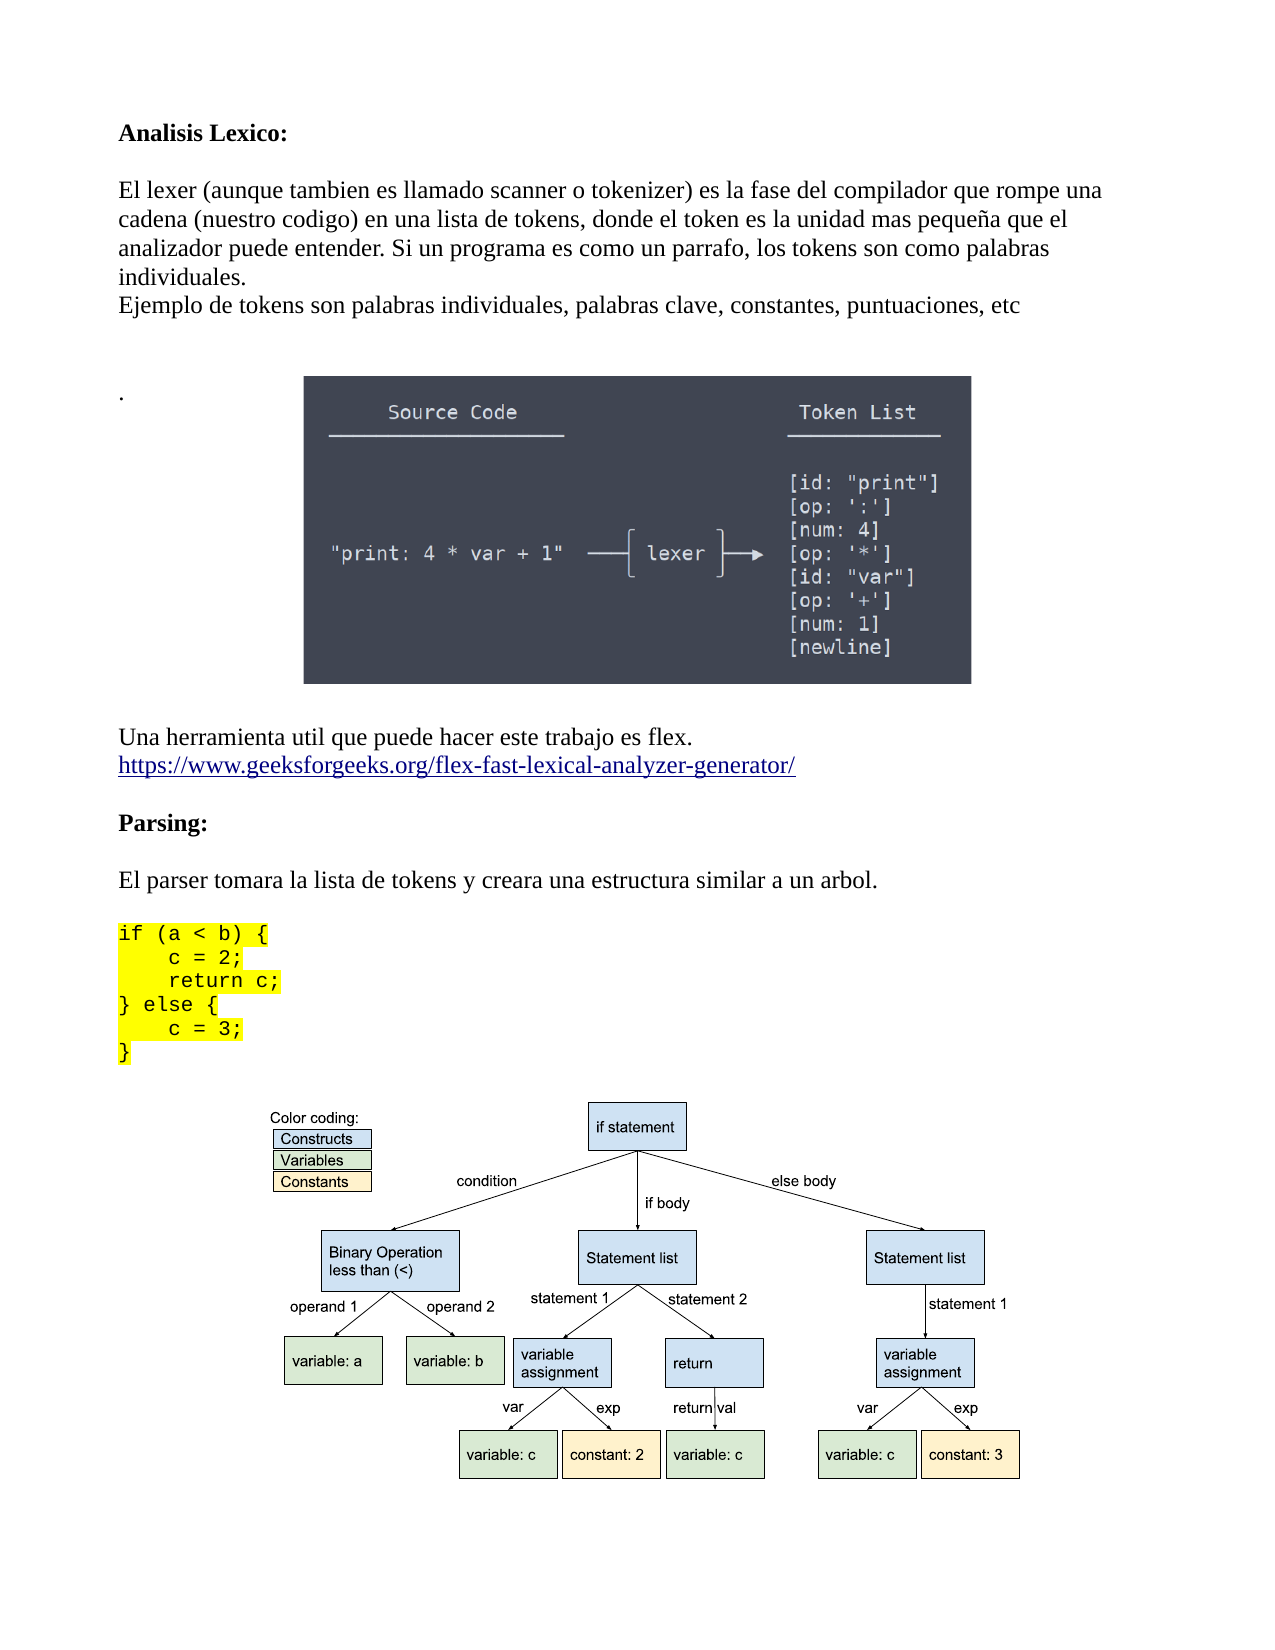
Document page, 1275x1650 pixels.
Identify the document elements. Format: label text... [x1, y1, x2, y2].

text . [118, 377, 303, 406]
text El lexer (aunque tambien es llamado scanner o tokenizer) es la fase del compilador que rompe una cadena (nuestro codigo) en una lista de tokens, donde el token es la unidad mas pequeña que el analizador puede entender. Si un programa es como un parrafo, los tokens son como palabras individuales. [118, 176, 1157, 291]
picture [303, 376, 972, 684]
text El parser tomara la lista de tokens y creara una estructura similar a un arbol. [118, 866, 1157, 894]
text Analisis Lexico: [118, 118, 1157, 147]
text Parsing: [118, 808, 1157, 837]
text Ejemplo de tokens son palabras individuales, palabras clave, constantes, puntuaciones, etc [118, 291, 1157, 319]
text c = 2; [118, 947, 1157, 970]
text https://www.geeksforgeeks.org/flex-fast-lexical-analyzer-generator/ [118, 751, 1157, 779]
text [972, 377, 1157, 406]
text } else { [118, 994, 1157, 1018]
text } [118, 1041, 1157, 1065]
text c = 3; [118, 1018, 1157, 1041]
text return c; [118, 970, 1157, 994]
text if (a < b) { [118, 923, 1157, 947]
text Una herramienta util que puede hacer este trabajo es flex. [118, 722, 1157, 751]
